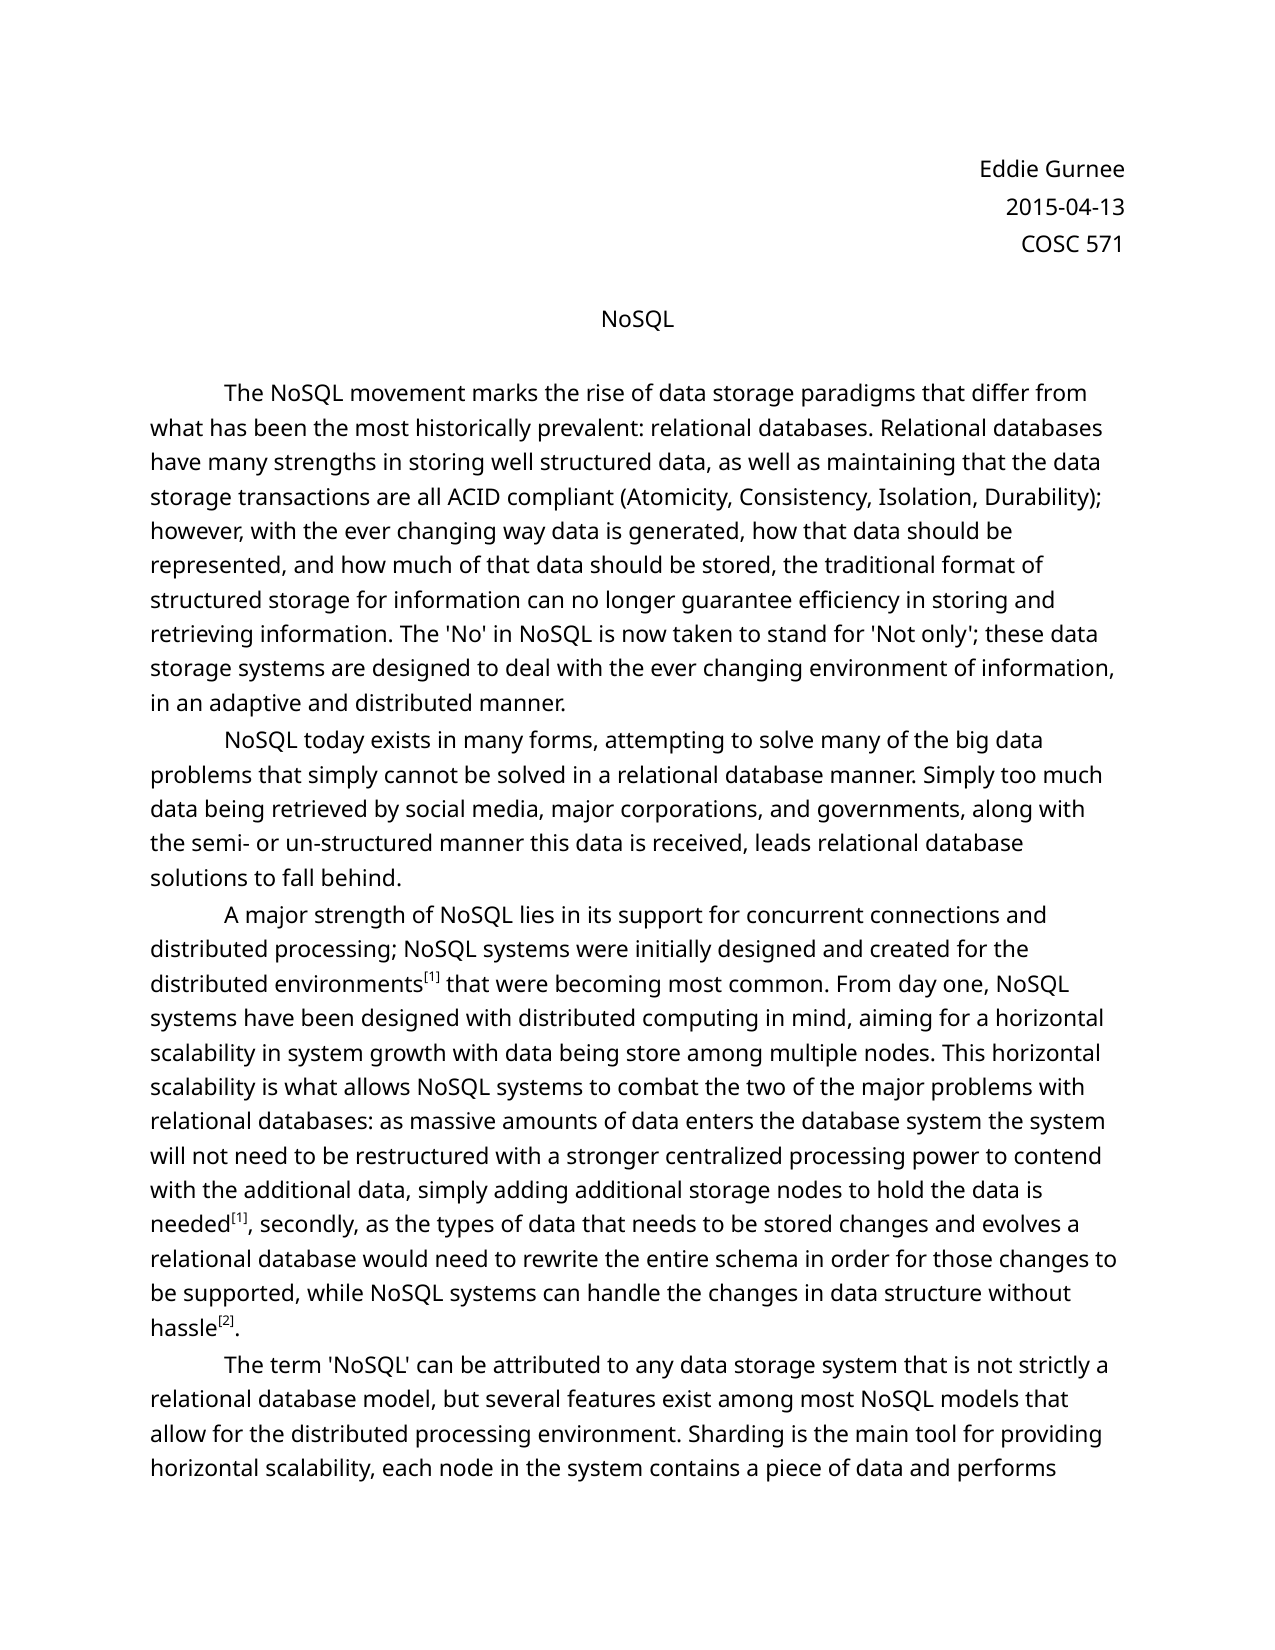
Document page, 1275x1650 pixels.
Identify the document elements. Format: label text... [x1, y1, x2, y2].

text 2015-04-13 [150, 190, 1125, 222]
text The term 'NoSQL' can be attributed to any data storage system that is not strictly a relational database model, but several features exist among most NoSQL models that allow for the distributed processing environment. Sharding is the main tool for providing horizontal scalability, each node in the system contains a piece of data and performs [150, 1349, 1125, 1483]
text NoSQL today exists in many forms, attempting to solve many of the big data problems that simply cannot be solved in a relational database manner. Simply too much data being retrieved by social media, major corporations, and governments, along with the semi- or un-structured manner this data is received, leads relational database solutions to fall behind. [150, 724, 1125, 893]
text COSC 571 [150, 228, 1125, 259]
text A major strength of NoSQL lies in its support for concurrent connections and distributed processing; NoSQL systems were initially designed and created for the distributed environments[1] that were becoming most common. From day one, NoSQL systems have been designed with distributed computing in mind, aiming for a horizontal scalability in system growth with data being store among multiple nodes. This horizontal scalability is what allows NoSQL systems to combat the two of the major problems with relational databases: as massive amounts of data enters the database system the system will not need to be restructured with a stronger centralized processing power to contend with the additional data, simply adding additional storage nodes to hold the data is needed[1], secondly, as the types of data that needs to be stored changes and evolves a relational database would need to rewrite the entire schema in order for those changes to be supported, while NoSQL systems can handle the changes in data structure without hassle[2]. [150, 899, 1125, 1343]
text The NoSQL movement marks the rise of data storage paradigms that differ from what has been the most historically prevalent: relational databases. Relational databases have many strengths in storing well structured data, as well as maintaining that the data storage transactions are all ACID compliant (Atomicity, Consistency, Isolation, Durability); however, with the ever changing way data is generated, how that data should be represented, and how much of that data should be stored, the traditional format of structured storage for information can no longer guarantee efficiency in storing and retrieving information. The 'No' in NoSQL is now taken to stand for 'Not only'; these data storage systems are designed to deal with the ever changing environment of information, in an adaptive and distributed manner. [150, 377, 1125, 718]
text Eddie Gurnee [150, 153, 1125, 184]
text NoSQL [150, 303, 1125, 334]
